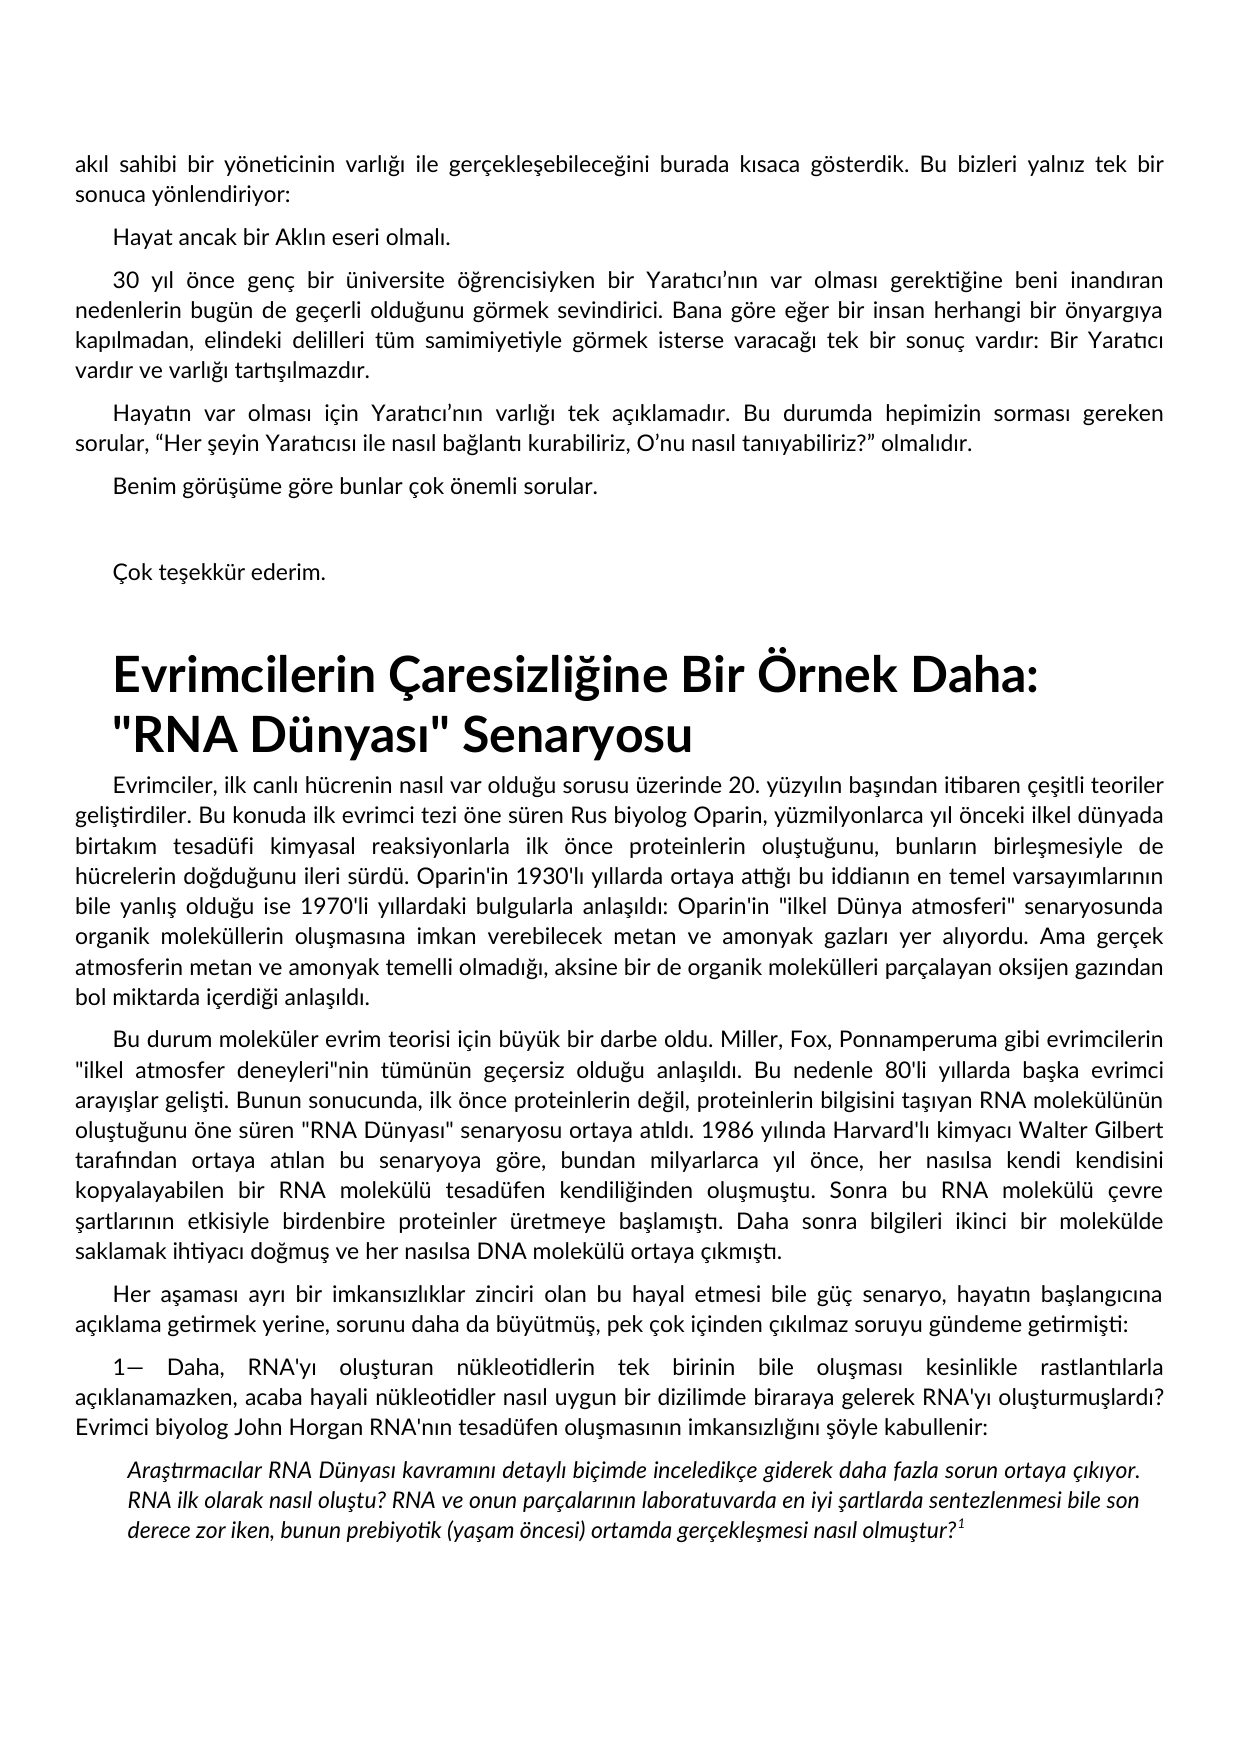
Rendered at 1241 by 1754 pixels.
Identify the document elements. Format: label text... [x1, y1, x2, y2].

text Hayat ancak bir Aklın eseri olmalı. [75, 223, 1165, 250]
subtitle Evrimcilerin Çaresizliğine Bir Örnek Daha: "RNA Dünyası" Senaryosu [112, 643, 1165, 763]
text Çok teşekkür ederim. [75, 557, 1165, 585]
text Evrimciler, ilk canlı hücrenin nasıl var olduğu sorusu üzerinde 20. yüzyılın başından itibaren çeşitli teoriler geliştirdiler. Bu konuda ilk evrimci tezi öne süren Rus biyolog Oparin, yüzmilyonlarca yıl önceki ilkel dünyada birtakım tesadüfi kimyasal reaksiyonlarla ilk önce proteinlerin oluştuğunu, bunların birleşmesiyle de hücrelerin doğduğunu ileri sürdü. Oparin'in 1930'lı yıllarda ortaya attığı bu iddianın en temel varsayımlarının bile yanlış olduğu ise 1970'li yıllardaki bulgularla anlaşıldı: Oparin'in "ilkel Dünya atmosferi" senaryosunda organik moleküllerin oluşmasına imkan verebilecek metan ve amonyak gazları yer alıyordu. Ama gerçek atmosferin metan ve amonyak temelli olmadığı, aksine bir de organik molekülleri parçalayan oksijen gazından bol miktarda içerdiği anlaşıldı. [75, 771, 1165, 1010]
text Her aşaması ayrı bir imkansızlıklar zinciri olan bu hayal etmesi bile güç senaryo, hayatın başlangıcına açıklama getirmek yerine, sorunu daha da büyütmüş, pek çok içinden çıkılmaz soruyu gündeme getirmişti: [75, 1279, 1165, 1337]
text 30 yıl önce genç bir üniversite öğrencisiyken bir Yaratıcı’nın var olması gerektiğine beni inandıran nedenlerin bugün de geçerli olduğunu görmek sevindirici. Bana göre eğer bir insan herhangi bir önyargıya kapılmadan, elindeki delilleri tüm samimiyetiyle görmek isterse varacağı tek bir sonuç vardır: Bir Yaratıcı vardır ve varlığı tartışılmazdır. [75, 266, 1165, 384]
text akıl sahibi bir yöneticinin varlığı ile gerçekleşebileceğini burada kısaca gösterdik. Bu bizleri yalnız tek bir sonuca yönlendiriyor: [75, 150, 1165, 208]
text Bu durum moleküler evrim teorisi için büyük bir darbe oldu. Miller, Fox, Ponnamperuma gibi evrimcilerin "ilkel atmosfer deneyleri"nin tümünün geçersiz olduğu anlaşıldı. Bu nedenle 80'li yıllarda başka evrimci arayışlar gelişti. Bunun sonucunda, ilk önce proteinlerin değil, proteinlerin bilgisini taşıyan RNA molekülünün oluştuğunu öne süren "RNA Dünyası" senaryosu ortaya atıldı. 1986 yılında Harvard'lı kimyacı Walter Gilbert tarafından ortaya atılan bu senaryoya göre, bundan milyarlarca yıl önce, her nasılsa kendi kendisini kopyalayabilen bir RNA molekülü tesadüfen kendiliğinden oluşmuştu. Sonra bu RNA molekülü çevre şartlarının etkisiyle birdenbire proteinler üretmeye başlamıştı. Daha sonra bilgileri ikinci bir molekülde saklamak ihtiyacı doğmuş ve her nasılsa DNA molekülü ortaya çıkmıştı. [75, 1025, 1165, 1264]
text Araştırmacılar RNA Dünyası kavramını detaylı biçimde inceledikçe giderek daha fazla sorun ortaya çıkıyor. RNA ilk olarak nasıl oluştu? RNA ve onun parçalarının laboratuvarda en iyi şartlarda sentezlenmesi bile son derece zor iken, bunun prebiyotik (yaşam öncesi) ortamda gerçekleşmesi nasıl olmuştur?1 [127, 1455, 1143, 1543]
text 1— Daha, RNA'yı oluşturan nükleotidlerin tek birinin bile oluşması kesinlikle rastlantılarla açıklanamazken, acaba hayali nükleotidler nasıl uygun bir dizilimde biraraya gelerek RNA'yı oluşturmuşlardı? Evrimci biyolog John Horgan RNA'nın tesadüfen oluşmasının imkansızlığını şöyle kabullenir: [75, 1352, 1165, 1440]
text Hayatın var olması için Yaratıcı’nın varlığı tek açıklamadır. Bu durumda hepimizin sorması gereken sorular, “Her şeyin Yaratıcısı ile nasıl bağlantı kurabiliriz, O’nu nasıl tanıyabiliriz?” olmalıdır. [75, 399, 1165, 457]
text Benim görüşüme göre bunlar çok önemli sorular. [75, 472, 1165, 499]
